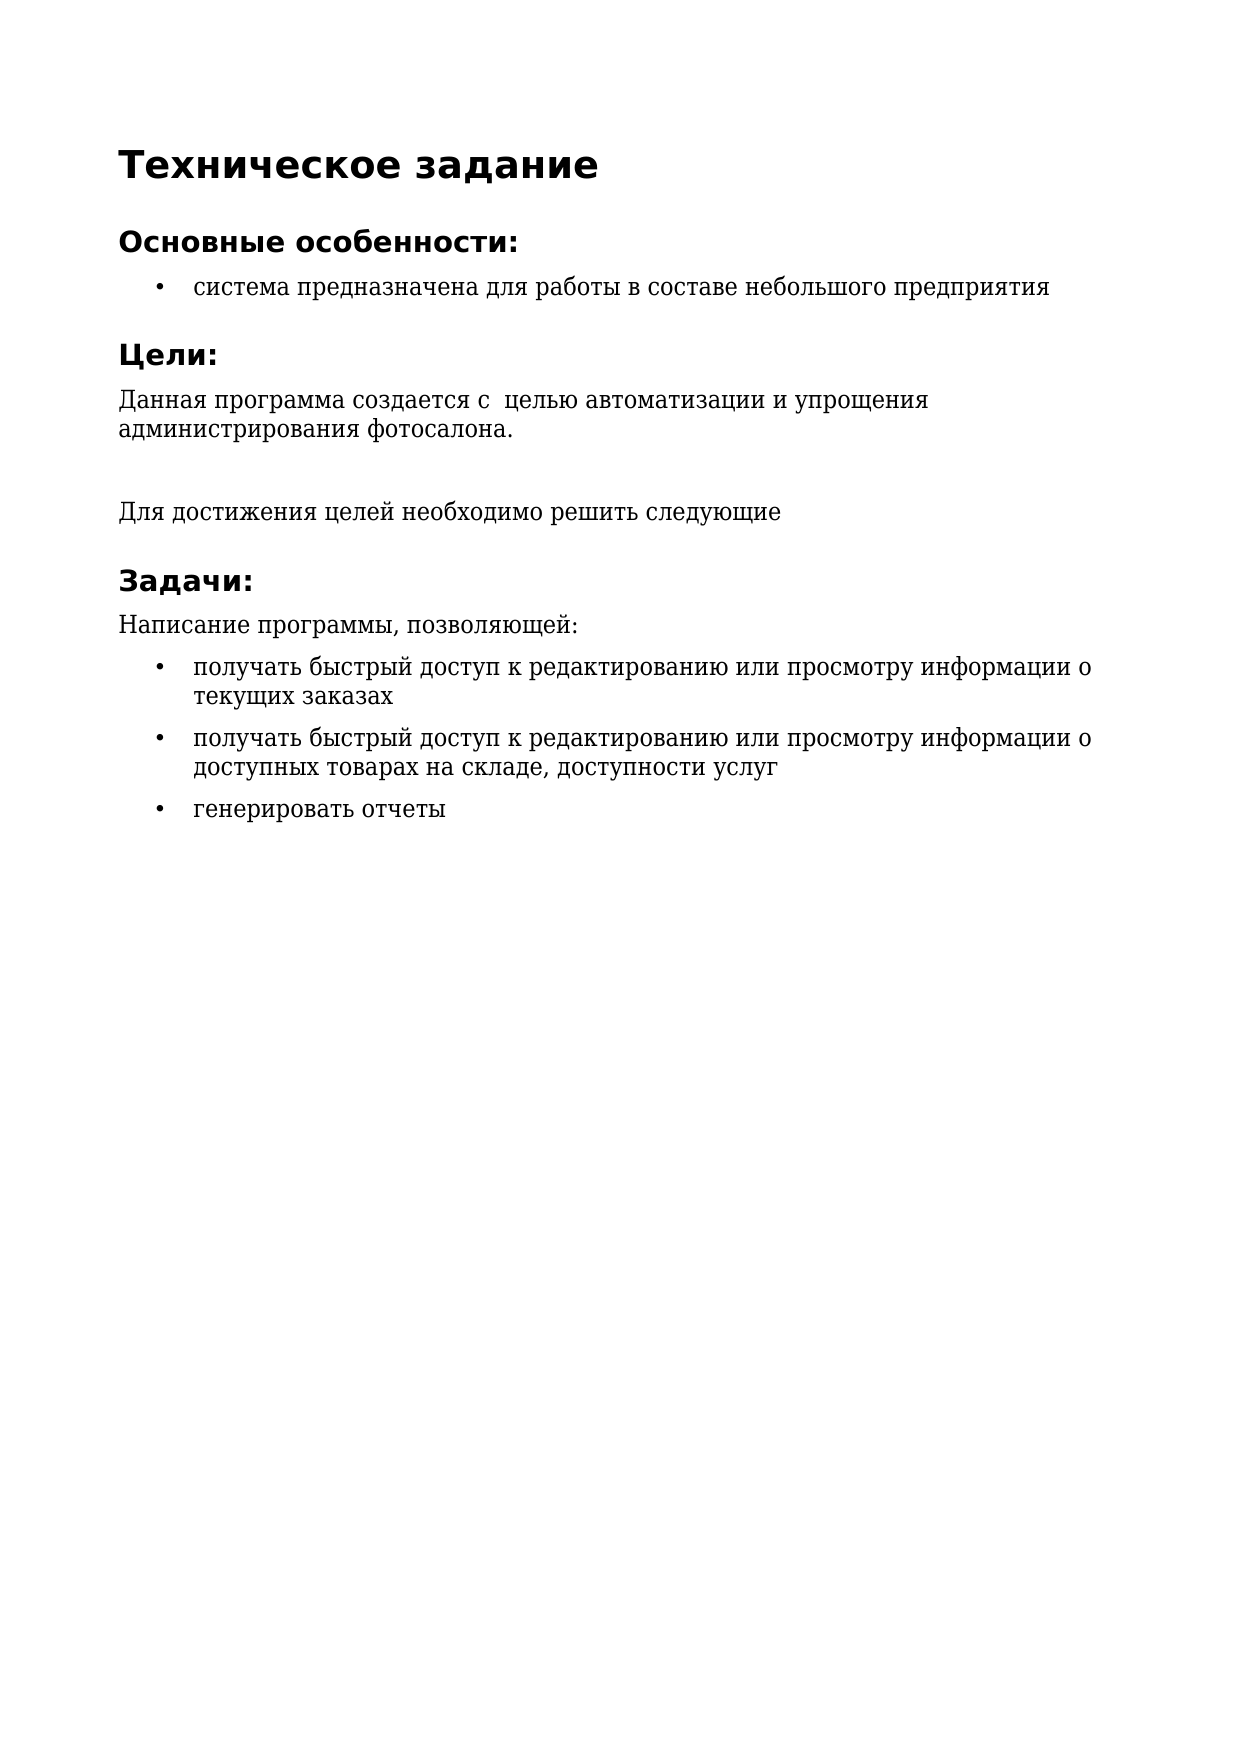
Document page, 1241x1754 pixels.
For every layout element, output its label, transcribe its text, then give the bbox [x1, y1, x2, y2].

list генерировать отчеты [156, 794, 1122, 823]
list система предназначена для работы в составе небольшого предприятия [156, 272, 1122, 301]
subtitle Цели: [118, 338, 1122, 372]
text Для достижения целей необходимо решить следующие [118, 497, 1122, 527]
subtitle Техническое задание [118, 143, 1122, 188]
subtitle Основные особенности: [118, 225, 1122, 259]
text Написание программы, позволяющей: [118, 611, 1122, 640]
list получать быстрый доступ к редактированию или просмотру информации о доступных товарах на складе, доступности услуг [156, 723, 1122, 781]
list получать быстрый доступ к редактированию или просмотру информации о текущих заказах [156, 652, 1122, 711]
subtitle Задачи: [118, 564, 1122, 598]
text Данная программа создается с целью автоматизации и упрощения администрирования фотосалона. [118, 385, 1122, 443]
